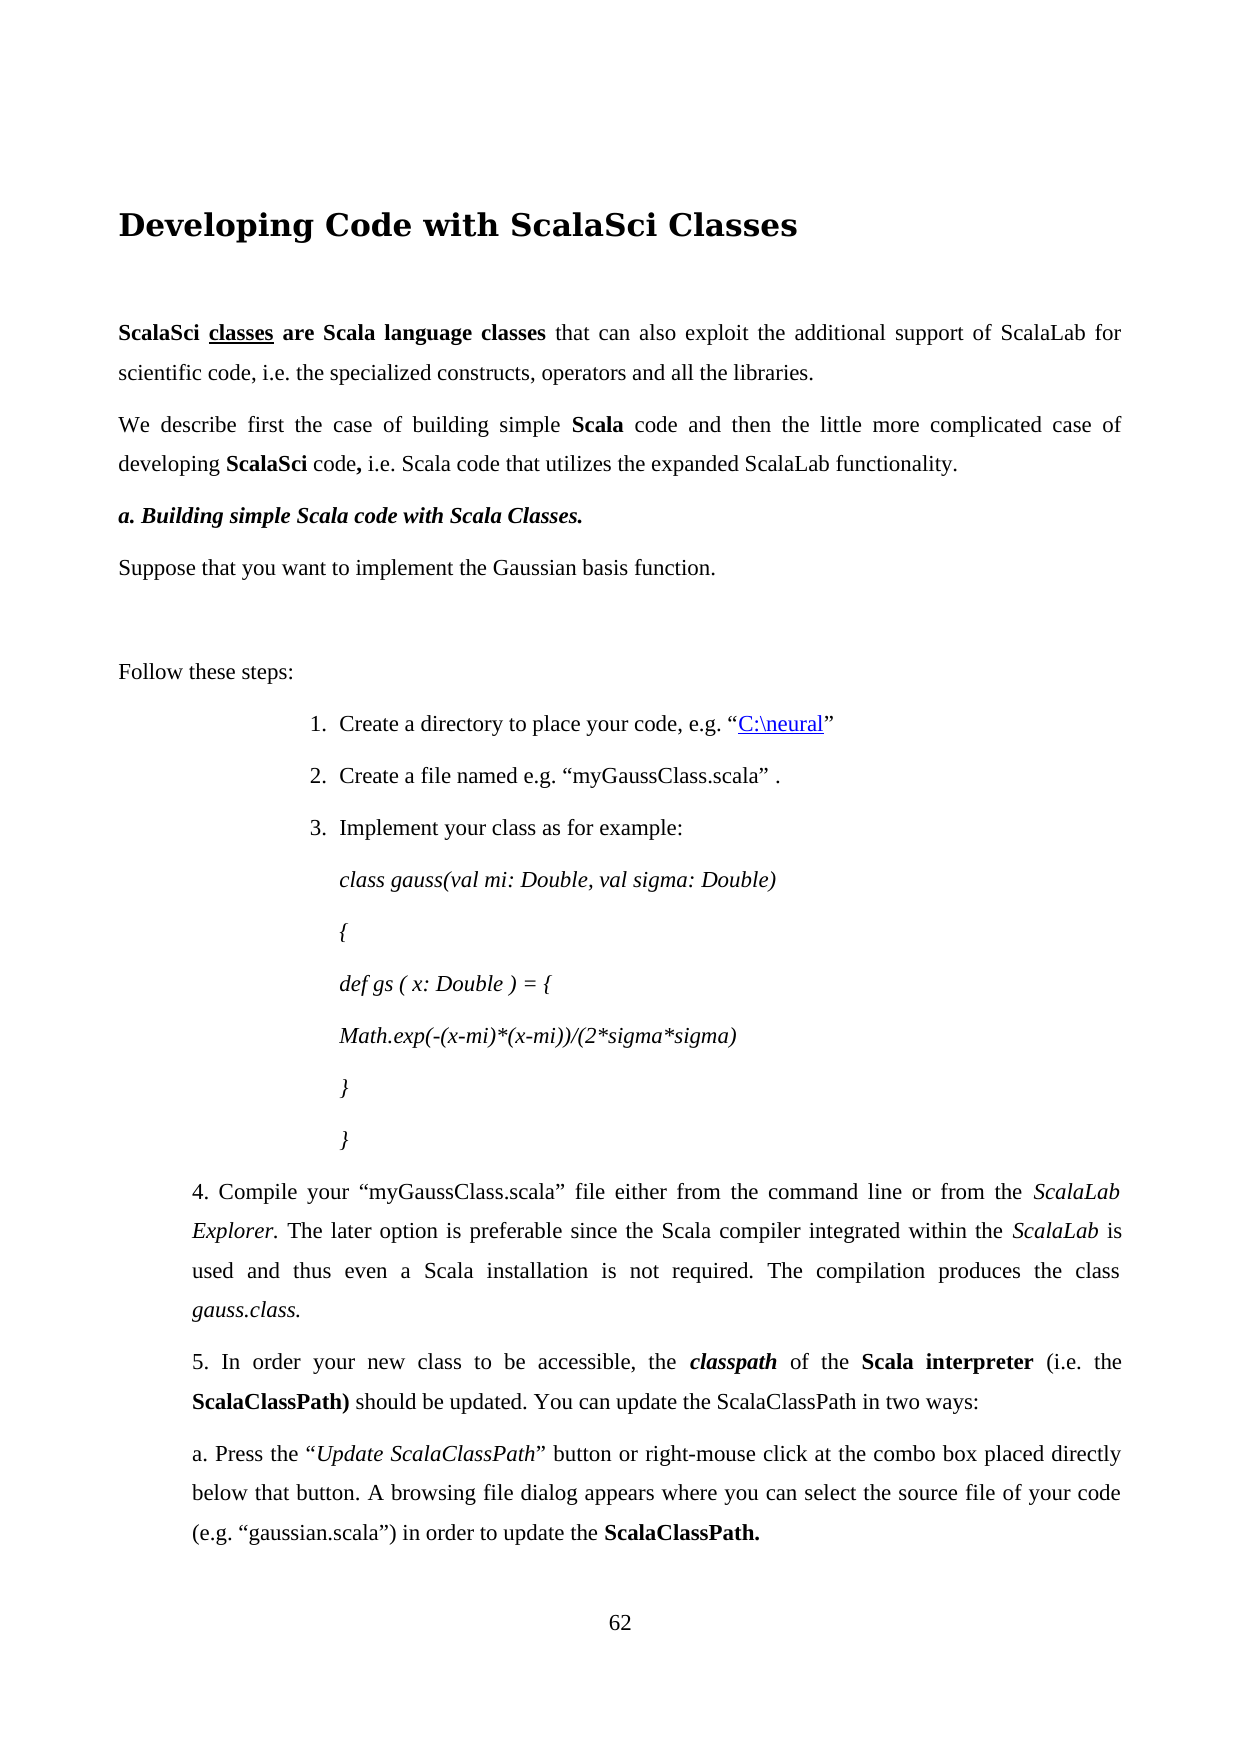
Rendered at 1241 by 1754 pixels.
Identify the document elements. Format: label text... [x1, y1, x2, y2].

list class gauss(val mi: Double, val sigma: Double) [309, 866, 1122, 892]
list Create a directory to place your code, e.g. “C:\neural” [309, 710, 1122, 737]
list Create a file named e.g. “myGaussClass.scala” . [309, 762, 1122, 788]
text Suppose that you want to implement the Gaussian basis function. [118, 554, 1122, 581]
subtitle Developing Code with ScalaSci Classes [118, 207, 1122, 244]
list 4. Compile your “myGaussClass.scala” file either from the command line or from the ScalaLab Explorer. The later option is preferable since the Scala compiler integrated within the ScalaLab is used and thus even a Scala installation is not required. The compilation produces the class gauss.class. [162, 1178, 1122, 1323]
text ScalaSci classes are Scala language classes that can also exploit the additional support of ScalaLab for scientific code, i.e. the specialized constructs, operators and all the libraries. [118, 319, 1122, 385]
list } [309, 1074, 1122, 1100]
list { [309, 918, 1122, 944]
text We describe first the case of building simple Scala code and then the little more complicated case of developing ScalaSci code, i.e. Scala code that utilizes the expanded ScalaLab functionality. [118, 411, 1122, 477]
list Implement your class as for example: [309, 814, 1122, 841]
list def gs ( x: Double ) = { [309, 970, 1122, 996]
text Follow these steps: [118, 658, 1122, 684]
list a. Press the “Update ScalaClassPath” button or right-mouse click at the combo box placed directly below that button. A browsing file dialog appears where you can select the source file of your code (e.g. “gaussian.scala”) in order to update the ScalaClassPath. [162, 1440, 1122, 1545]
text a. Building simple Scala code with Scala Classes. [118, 502, 1122, 529]
list } [309, 1126, 1122, 1152]
list 5. In order your new class to be accessible, the classpath of the Scala interpreter (i.e. the ScalaClassPath) should be updated. You can update the ScalaClassPath in two ways: [162, 1348, 1122, 1414]
list Math.exp(-(x-mi)*(x-mi))/(2*sigma*sigma) [309, 1022, 1122, 1048]
